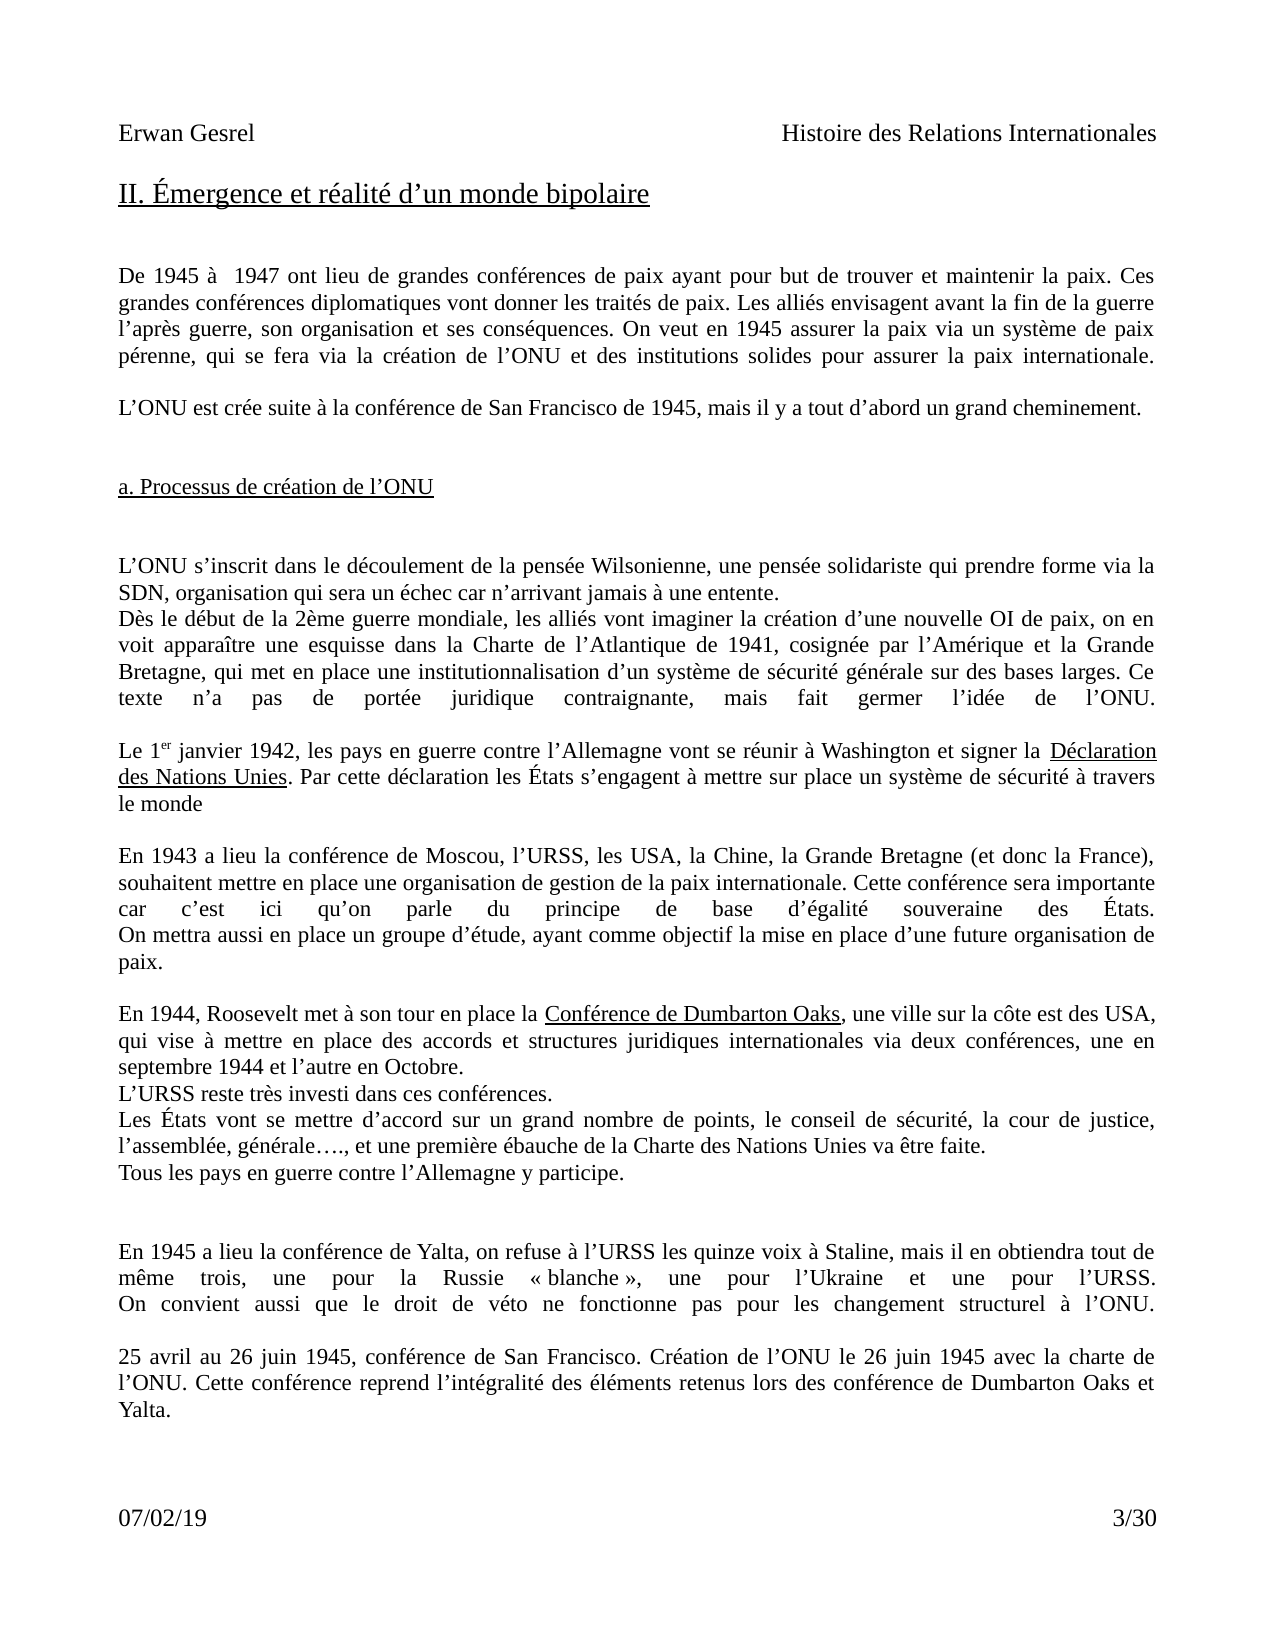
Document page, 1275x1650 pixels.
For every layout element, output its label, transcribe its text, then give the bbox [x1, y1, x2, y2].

text II. Émergence et réalité d’un monde bipolaire [118, 176, 1157, 210]
text En 1943 a lieu la conférence de Moscou, l’URSS, les USA, la Chine, la Grande Bretagne (et donc la France), souhaitent mettre en place une organisation de gestion de la paix internationale. Cette conférence sera importante car c’est ici qu’on parle du principe de base d’égalité souveraine des États. On mettra aussi en place un groupe d’étude, ayant comme objectif la mise en place d’une future organisation de paix. [118, 842, 1157, 974]
text L’URSS reste très investi dans ces conférences. [118, 1079, 1157, 1106]
text De 1945 à 1947 ont lieu de grandes conférences de paix ayant pour but de trouver et maintenir la paix. Ces grandes conférences diplomatiques vont donner les traités de paix. Les alliés envisagent avant la fin de la guerre l’après guerre, son organisation et ses conséquences. On veut en 1945 assurer la paix via un système de paix pérenne, qui se fera via la création de l’ONU et des institutions solides pour assurer la paix internationale. L’ONU est crée suite à la conférence de San Francisco de 1945, mais il y a tout d’abord un grand cheminement. [118, 263, 1157, 421]
text a. Processus de création de l’ONU [118, 473, 1157, 500]
text En 1945 a lieu la conférence de Yalta, on refuse à l’URSS les quinze voix à Staline, mais il en obtiendra tout de même trois, une pour la Russie « blanche », une pour l’Ukraine et une pour l’URSS. On convient aussi que le droit de véto ne fonctionne pas pour les changement structurel à l’ONU. 25 avril au 26 juin 1945, conférence de San Francisco. Création de l’ONU le 26 juin 1945 avec la charte de l’ONU. Cette conférence reprend l’intégralité des éléments retenus lors des conférence de Dumbarton Oaks et Yalta. [118, 1238, 1157, 1422]
text L’ONU s’inscrit dans le découlement de la pensée Wilsonienne, une pensée solidariste qui prendre forme via la SDN, organisation qui sera un échec car n’arrivant jamais à une entente. [118, 552, 1157, 605]
text En 1944, Roosevelt met à son tour en place la Conférence de Dumbarton Oaks, une ville sur la côte est des USA, qui vise à mettre en place des accords et structures juridiques internationales via deux conférences, une en septembre 1944 et l’autre en Octobre. [118, 1001, 1157, 1079]
text Les États vont se mettre d’accord sur un grand nombre de points, le conseil de sécurité, la cour de justice, l’assemblée, générale…., et une première ébauche de la Charte des Nations Unies va être faite. Tous les pays en guerre contre l’Allemagne y participe. [118, 1106, 1157, 1185]
text Dès le début de la 2ème guerre mondiale, les alliés vont imaginer la création d’une nouvelle OI de paix, on en voit apparaître une esquisse dans la Charte de l’Atlantique de 1941, cosignée par l’Amérique et la Grande Bretagne, qui met en place une institutionnalisation d’un système de sécurité générale sur des bases larges. Ce texte n’a pas de portée juridique contraignante, mais fait germer l’idée de l’ONU. Le 1er janvier 1942, les pays en guerre contre l’Allemagne vont se réunir à Washington et signer la Déclaration des Nations Unies. Par cette déclaration les États s’engagent à mettre sur place un système de sécurité à travers le monde [118, 605, 1157, 816]
